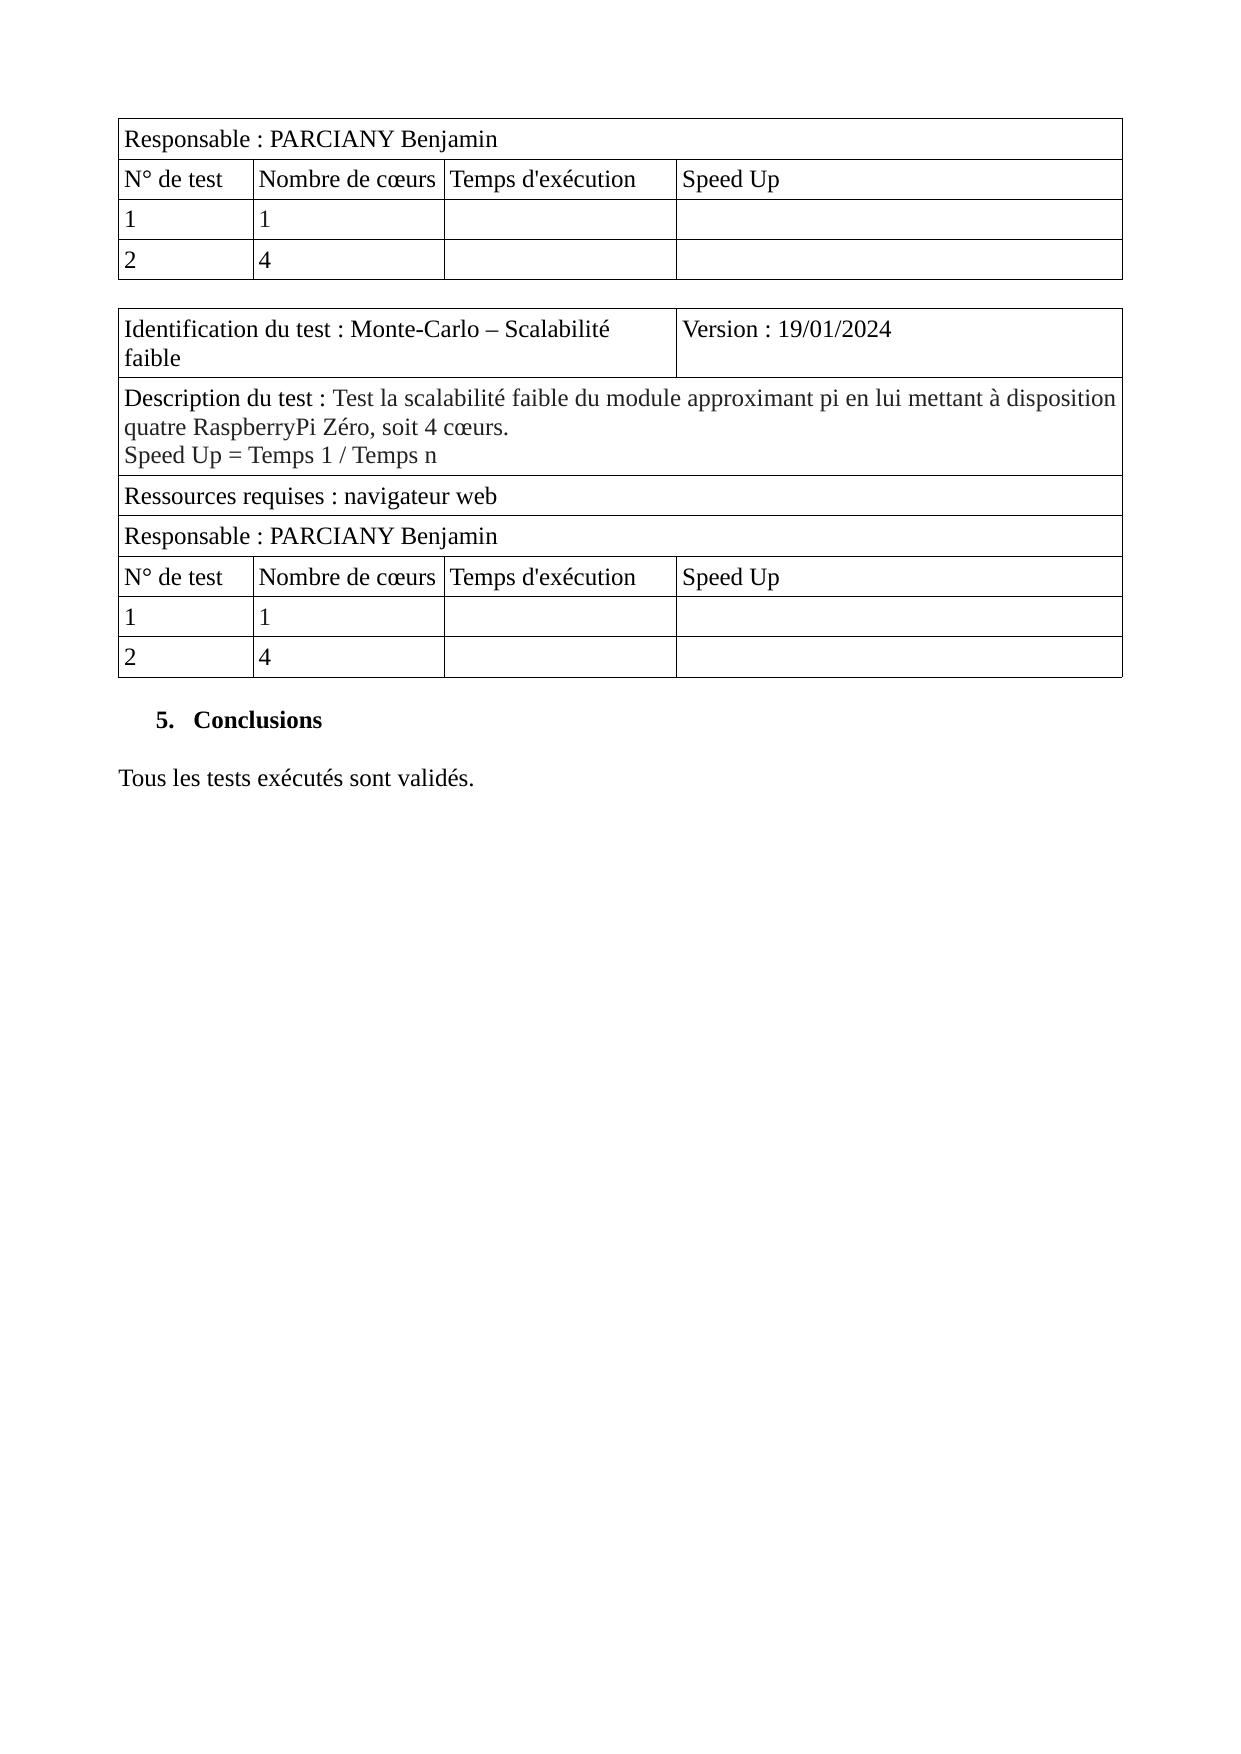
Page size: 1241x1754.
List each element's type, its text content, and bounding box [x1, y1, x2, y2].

table_cell [677, 637, 1122, 677]
table_cell [677, 200, 1122, 239]
table_cell 1 [254, 597, 444, 636]
table_cell 4 [254, 240, 444, 279]
table_cell Nombre de cœurs [254, 557, 444, 596]
table_cell [445, 637, 676, 677]
list Conclusions [156, 706, 1122, 734]
table_cell 1 [119, 200, 253, 239]
table_cell Temps d'exécution [445, 557, 676, 596]
table_cell Speed Up [677, 557, 1122, 596]
table_cell [445, 240, 676, 279]
table_cell Ressources requises : navigateur web [119, 476, 1122, 515]
table_header Version : 19/01/2024 [677, 309, 1122, 377]
table_cell 2 [119, 240, 253, 279]
table_cell 1 [119, 597, 253, 636]
table_cell N° de test [119, 557, 253, 596]
text Tous les tests exécutés sont validés. [118, 763, 1122, 792]
table_cell [677, 597, 1122, 636]
table_cell 2 [119, 637, 253, 677]
table_cell Responsable : PARCIANY Benjamin [119, 119, 1122, 158]
table_cell Responsable : PARCIANY Benjamin [119, 516, 1122, 556]
table_cell Temps d'exécution [445, 160, 676, 199]
table_cell 1 [254, 200, 444, 239]
table_cell N° de test [119, 160, 253, 199]
table_cell 4 [254, 637, 444, 677]
table_cell Nombre de cœurs [254, 160, 444, 199]
table_cell [445, 200, 676, 239]
table_cell Speed Up [677, 160, 1122, 199]
table_header Identification du test : Monte-Carlo – Scalabilité faible [119, 309, 676, 377]
table_cell [677, 240, 1122, 279]
table_cell Description du test : Test la scalabilité faible du module approximant pi en lui mettant à disposition quatre RaspberryPi Zéro, soit 4 cœurs. Speed Up = Temps 1 / Temps n [119, 378, 1122, 475]
table_cell [445, 597, 676, 636]
